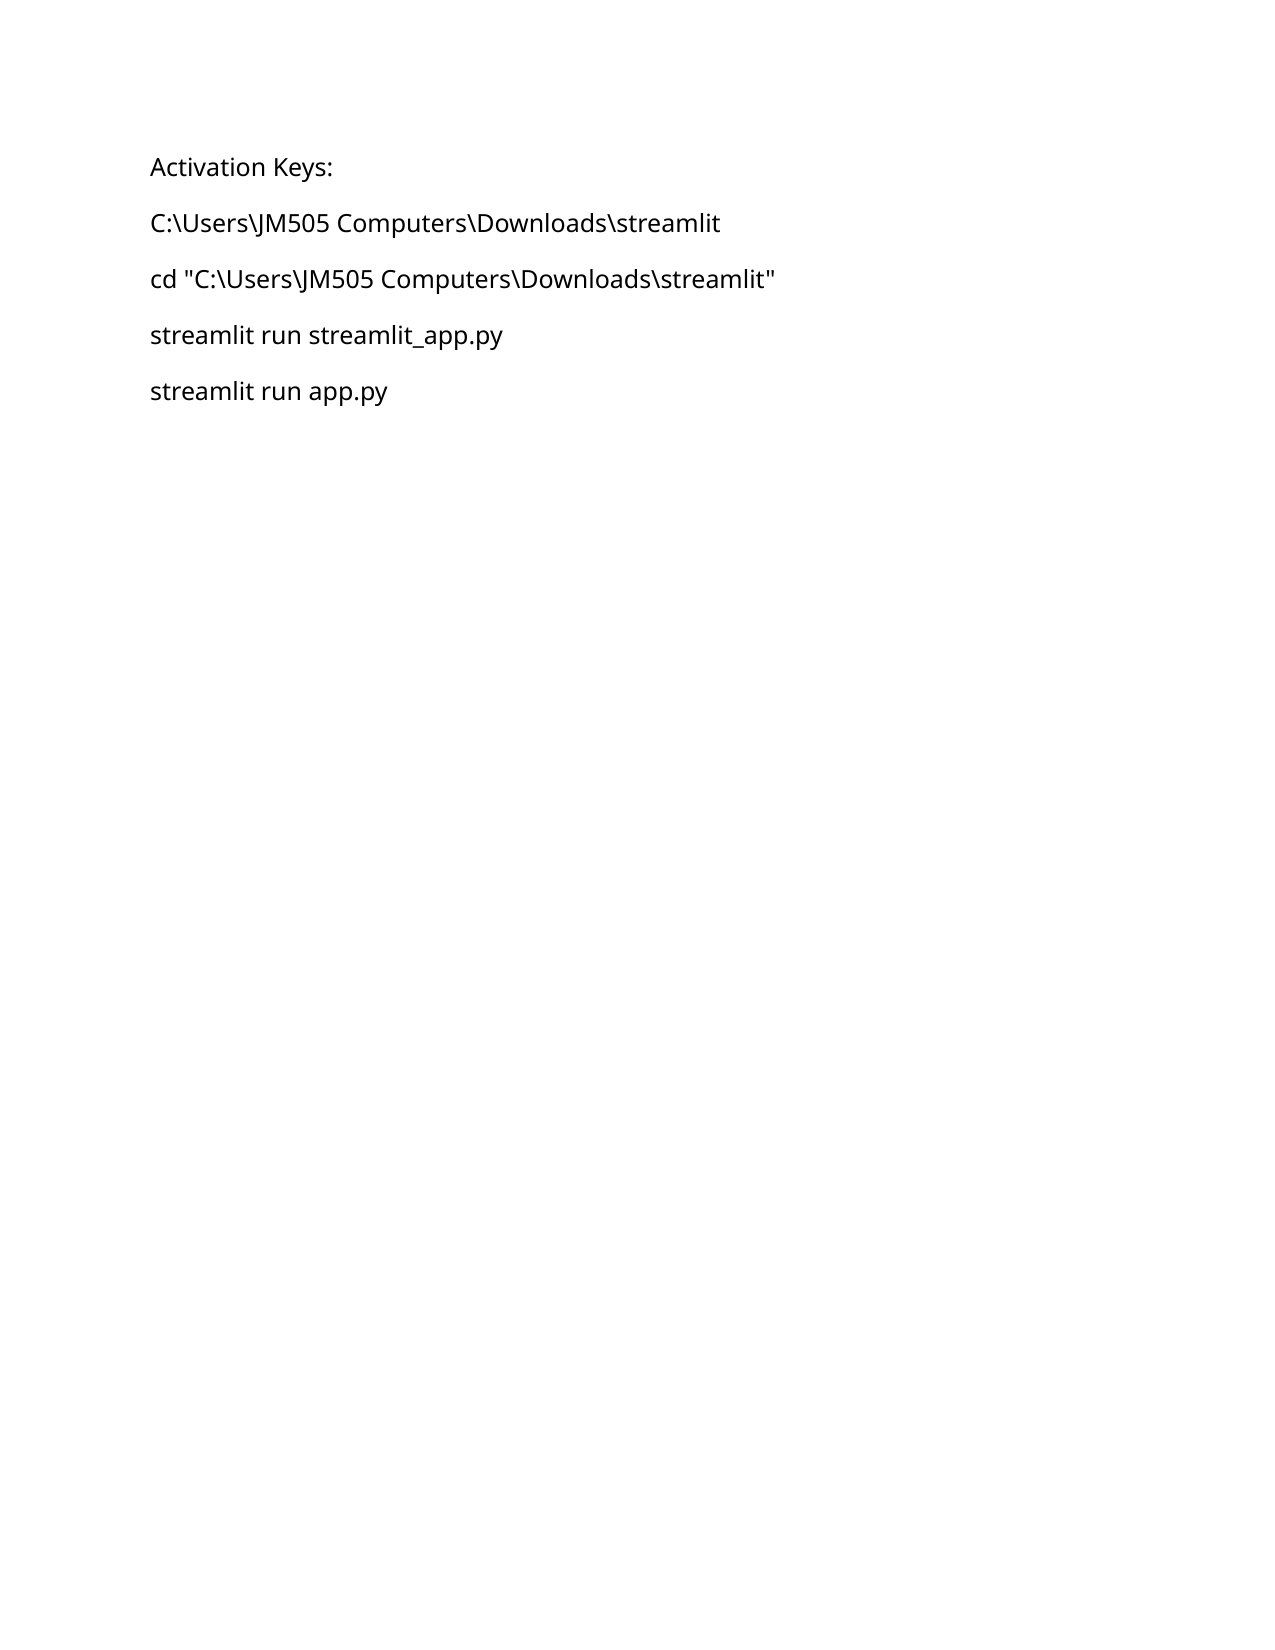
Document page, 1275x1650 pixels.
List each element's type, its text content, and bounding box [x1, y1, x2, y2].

text cd "C:\Users\JM505 Computers\Downloads\streamlit" [150, 262, 1125, 296]
text streamlit run app.py [150, 373, 1125, 407]
text C:\Users\JM505 Computers\Downloads\streamlit [150, 206, 1125, 240]
text streamlit run streamlit_app.py [150, 317, 1125, 352]
text Activation Keys: [150, 150, 1125, 184]
